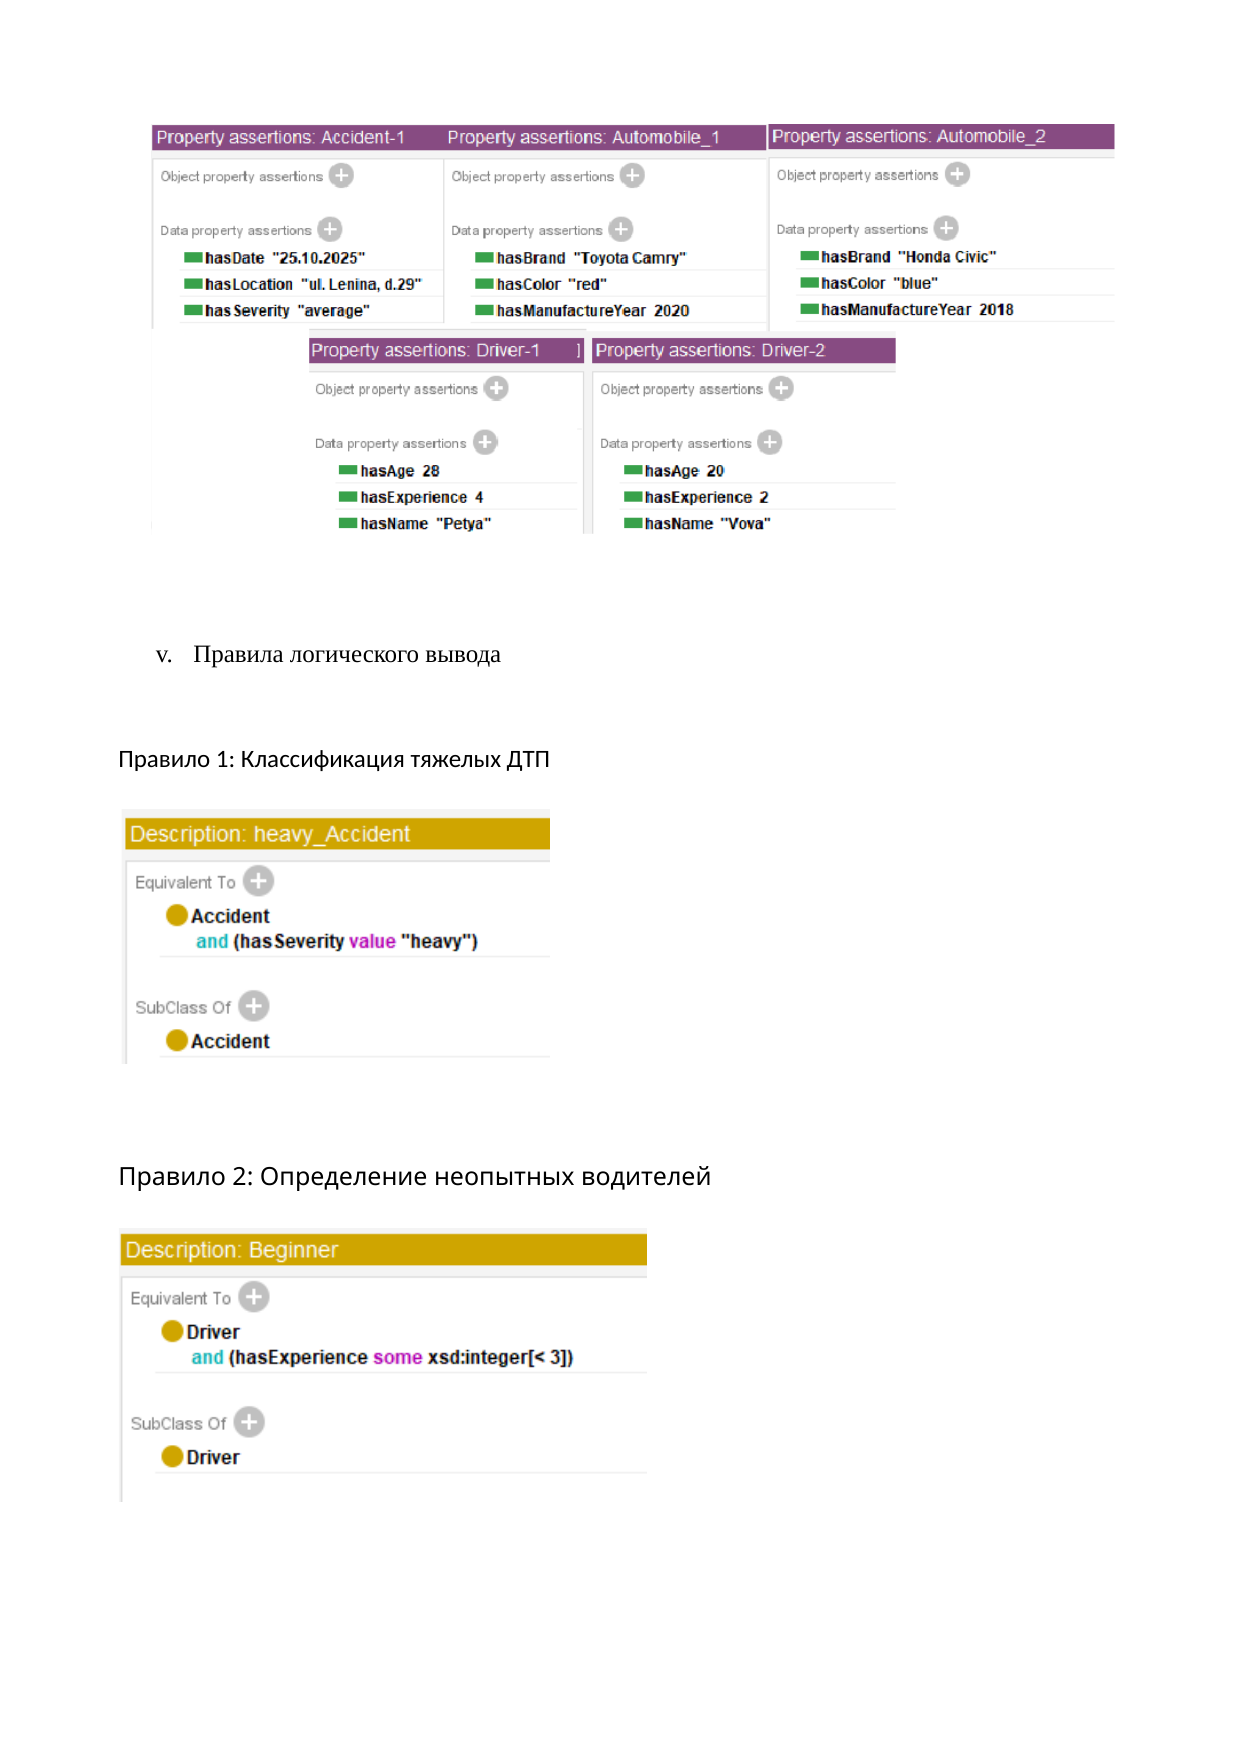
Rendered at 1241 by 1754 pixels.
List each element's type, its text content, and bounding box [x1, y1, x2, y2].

list Правила логического вывода [156, 639, 1122, 669]
text Правило 1: Классификация тяжелых ДТП [118, 744, 1122, 773]
picture [121, 809, 550, 1064]
picture [118, 1228, 647, 1502]
text Правило 2: Определение неопытных водителей [118, 1162, 1122, 1191]
picture [151, 124, 1118, 535]
